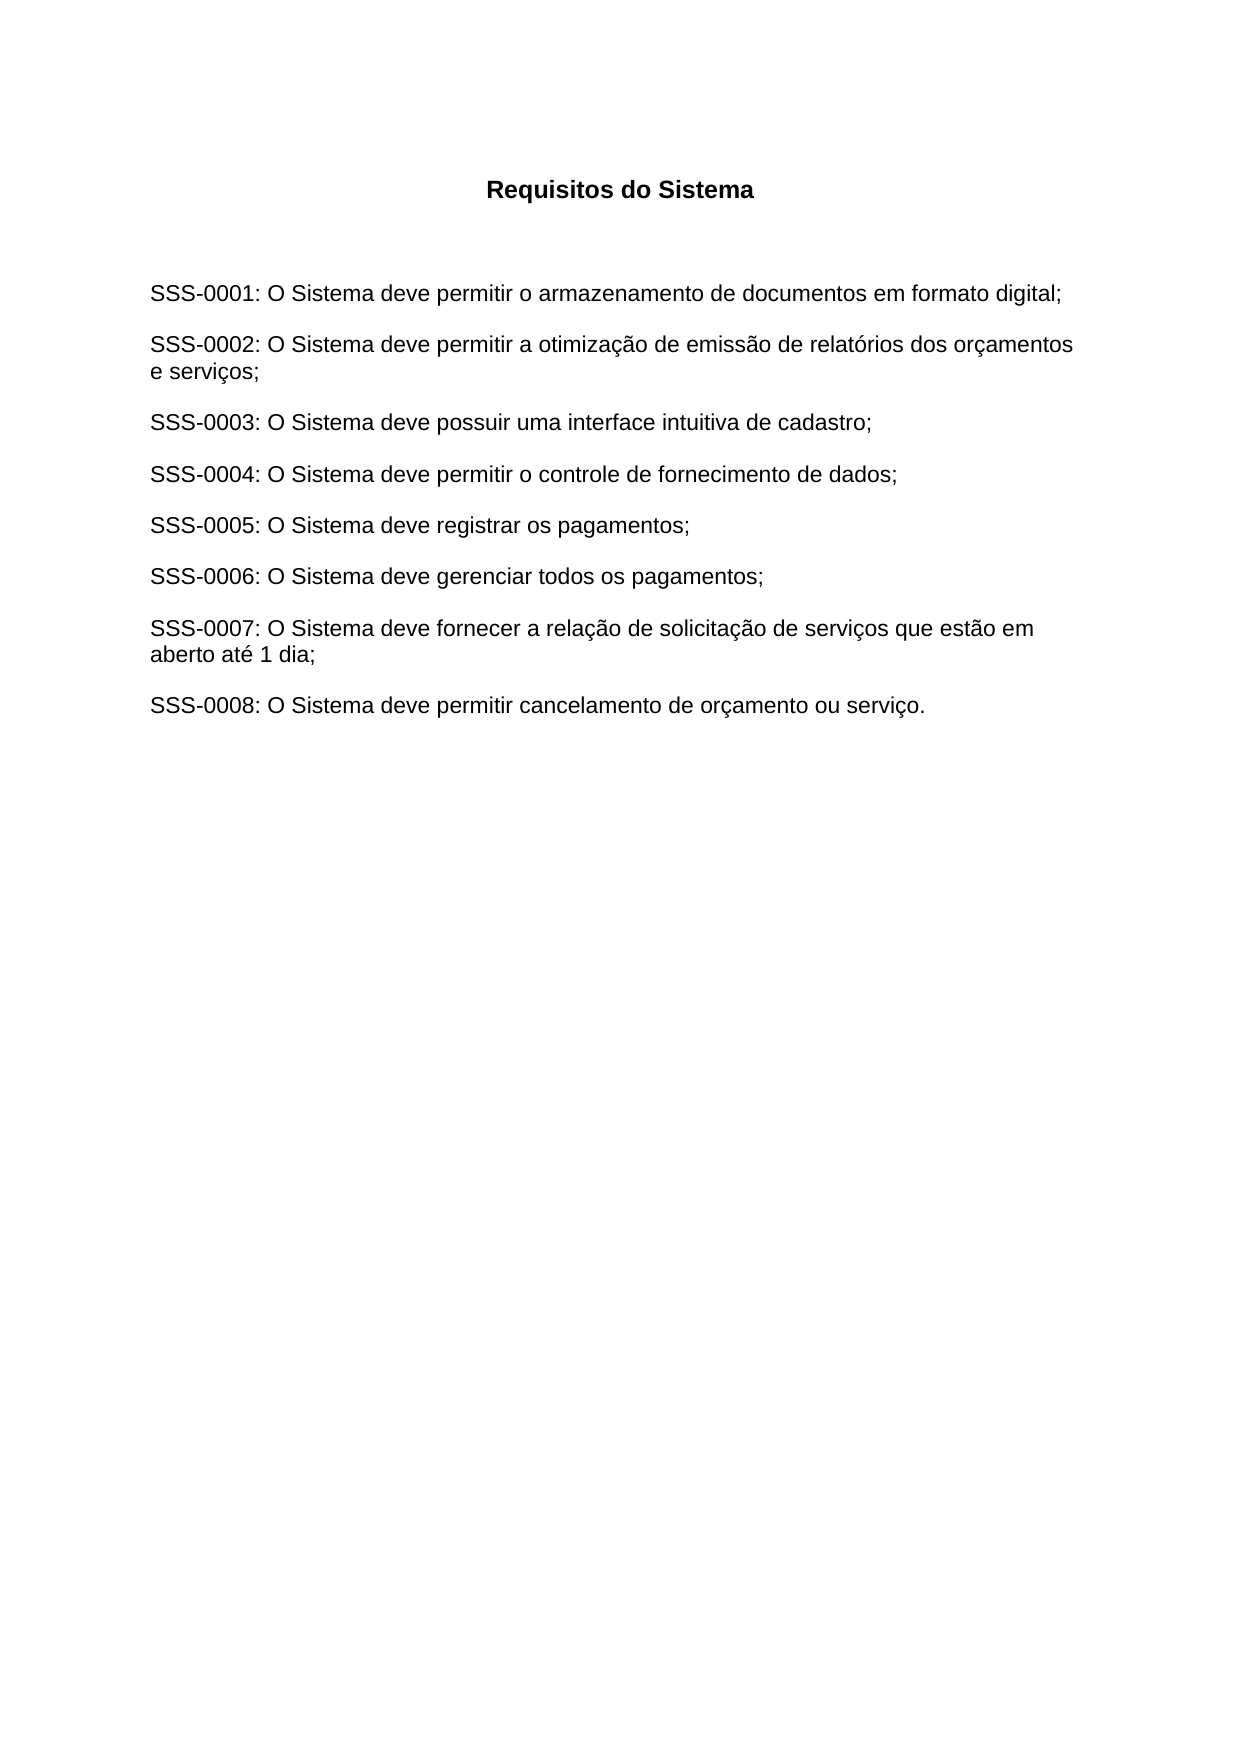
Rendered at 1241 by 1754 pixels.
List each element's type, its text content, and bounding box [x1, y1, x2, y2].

text SSS-0006: O Sistema deve gerenciar todos os pagamentos; [150, 563, 1090, 589]
text SSS-0008: O Sistema deve permitir cancelamento de orçamento ou serviço. [150, 692, 1090, 719]
text SSS-0003: O Sistema deve possuir uma interface intuitiva de cadastro; [150, 409, 1090, 436]
text SSS-0004: O Sistema deve permitir o controle de fornecimento de dados; [150, 461, 1090, 487]
text SSS-0007: O Sistema deve fornecer a relação de solicitação de serviços que estão em aberto até 1 dia; [150, 614, 1090, 667]
text Requisitos do Sistema [150, 175, 1090, 204]
text SSS-0002: O Sistema deve permitir a otimização de emissão de relatórios dos orçamentos e serviços; [150, 331, 1090, 384]
text SSS-0001: O Sistema deve permitir o armazenamento de documentos em formato digital; [150, 280, 1090, 306]
text SSS-0005: O Sistema deve registrar os pagamentos; [150, 512, 1090, 538]
